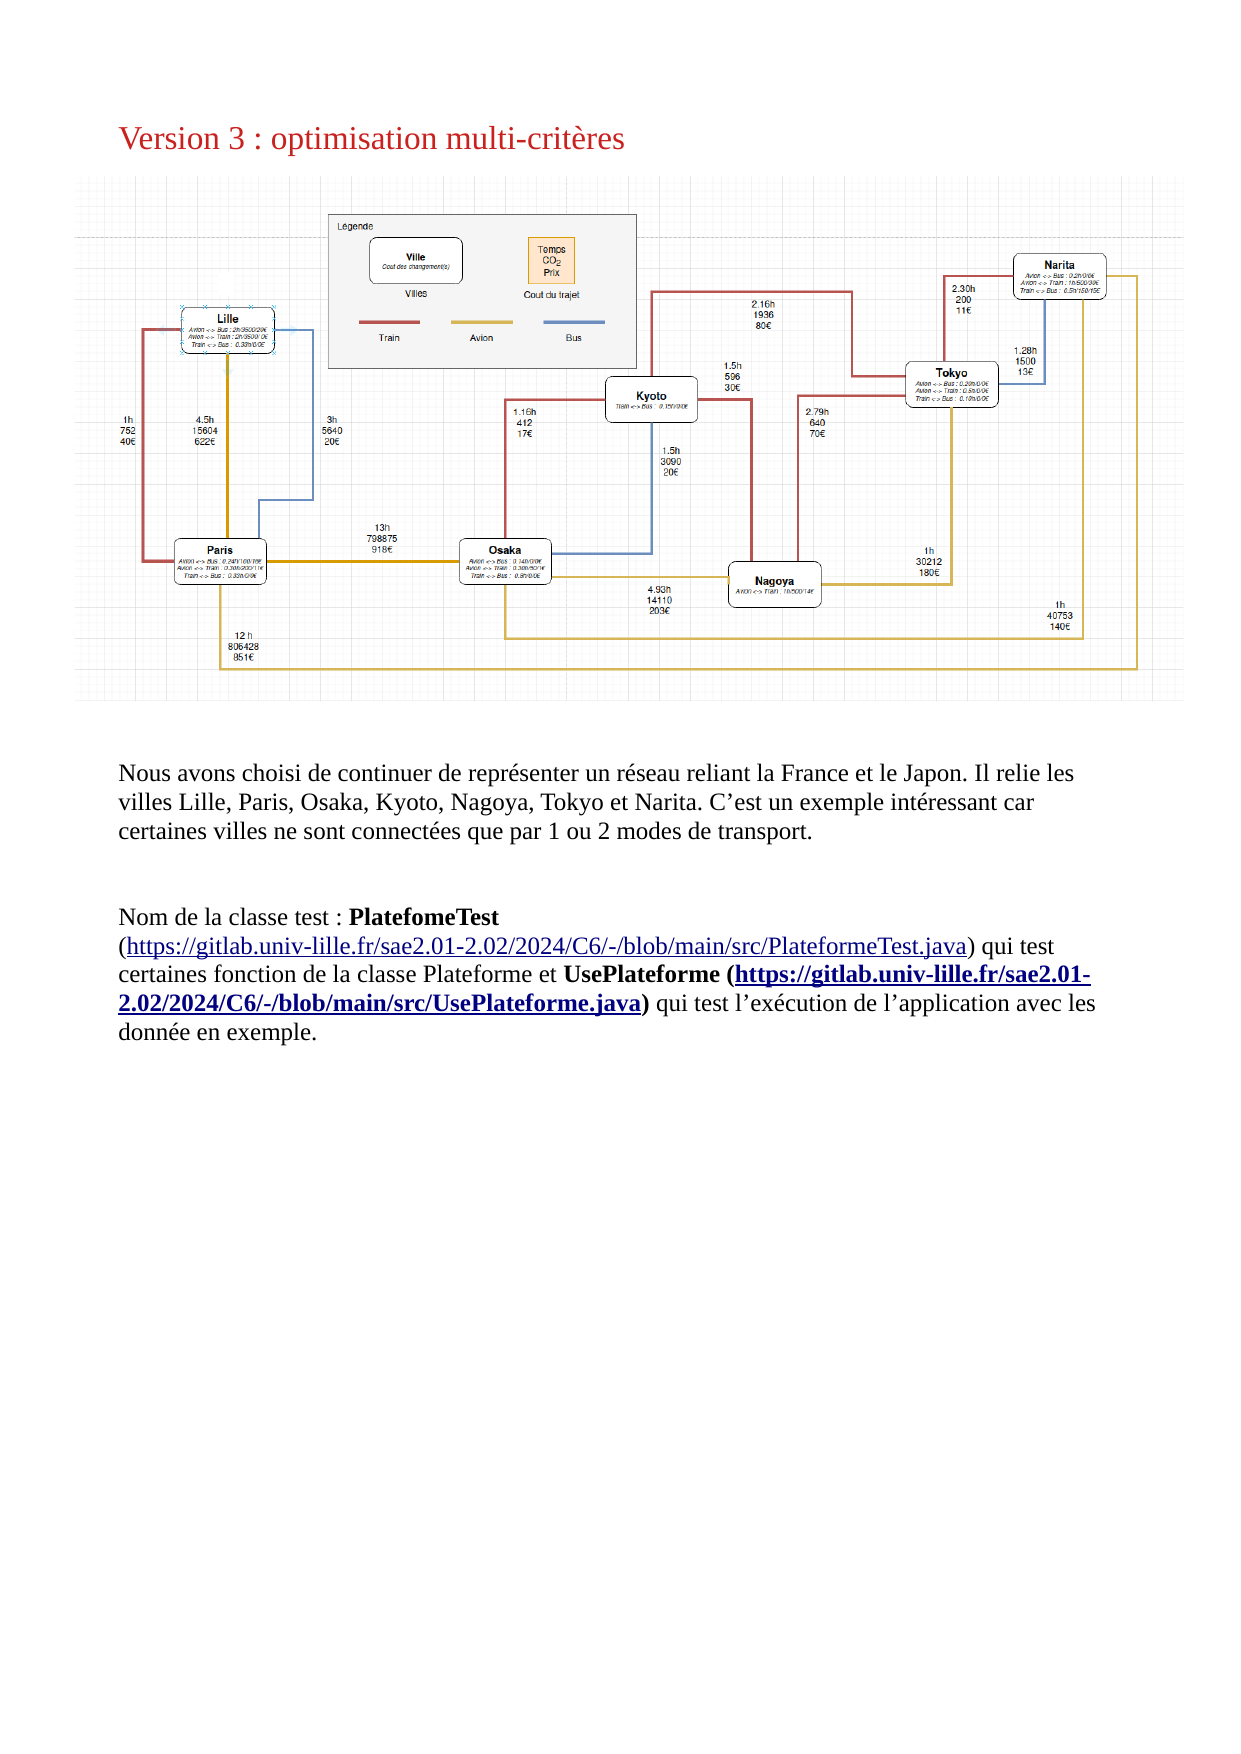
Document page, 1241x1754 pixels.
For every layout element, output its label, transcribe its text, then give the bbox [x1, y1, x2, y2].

text Version 3 : optimisation multi-critères [118, 118, 1122, 156]
picture [74, 176, 1184, 701]
text Nous avons choisi de continuer de représenter un réseau reliant la France et le Japon. Il relie les villes Lille, Paris, Osaka, Kyoto, Nagoya, Tokyo et Narita. C’est un exemple intéressant car certaines villes ne sont connectées que par 1 ou 2 modes de transport. [118, 758, 1122, 844]
text Nom de la classe test : PlatefomeTest (https://gitlab.univ-lille.fr/sae2.01-2.02/2024/C6/-/blob/main/src/PlateformeTest.java) qui test certaines fonction de la classe Plateforme et UsePlateforme (https://gitlab.univ-lille.fr/sae2.01-2.02/2024/C6/-/blob/main/src/UsePlateforme.java) qui test l’exécution de l’application avec les donnée en exemple. [118, 902, 1122, 1046]
